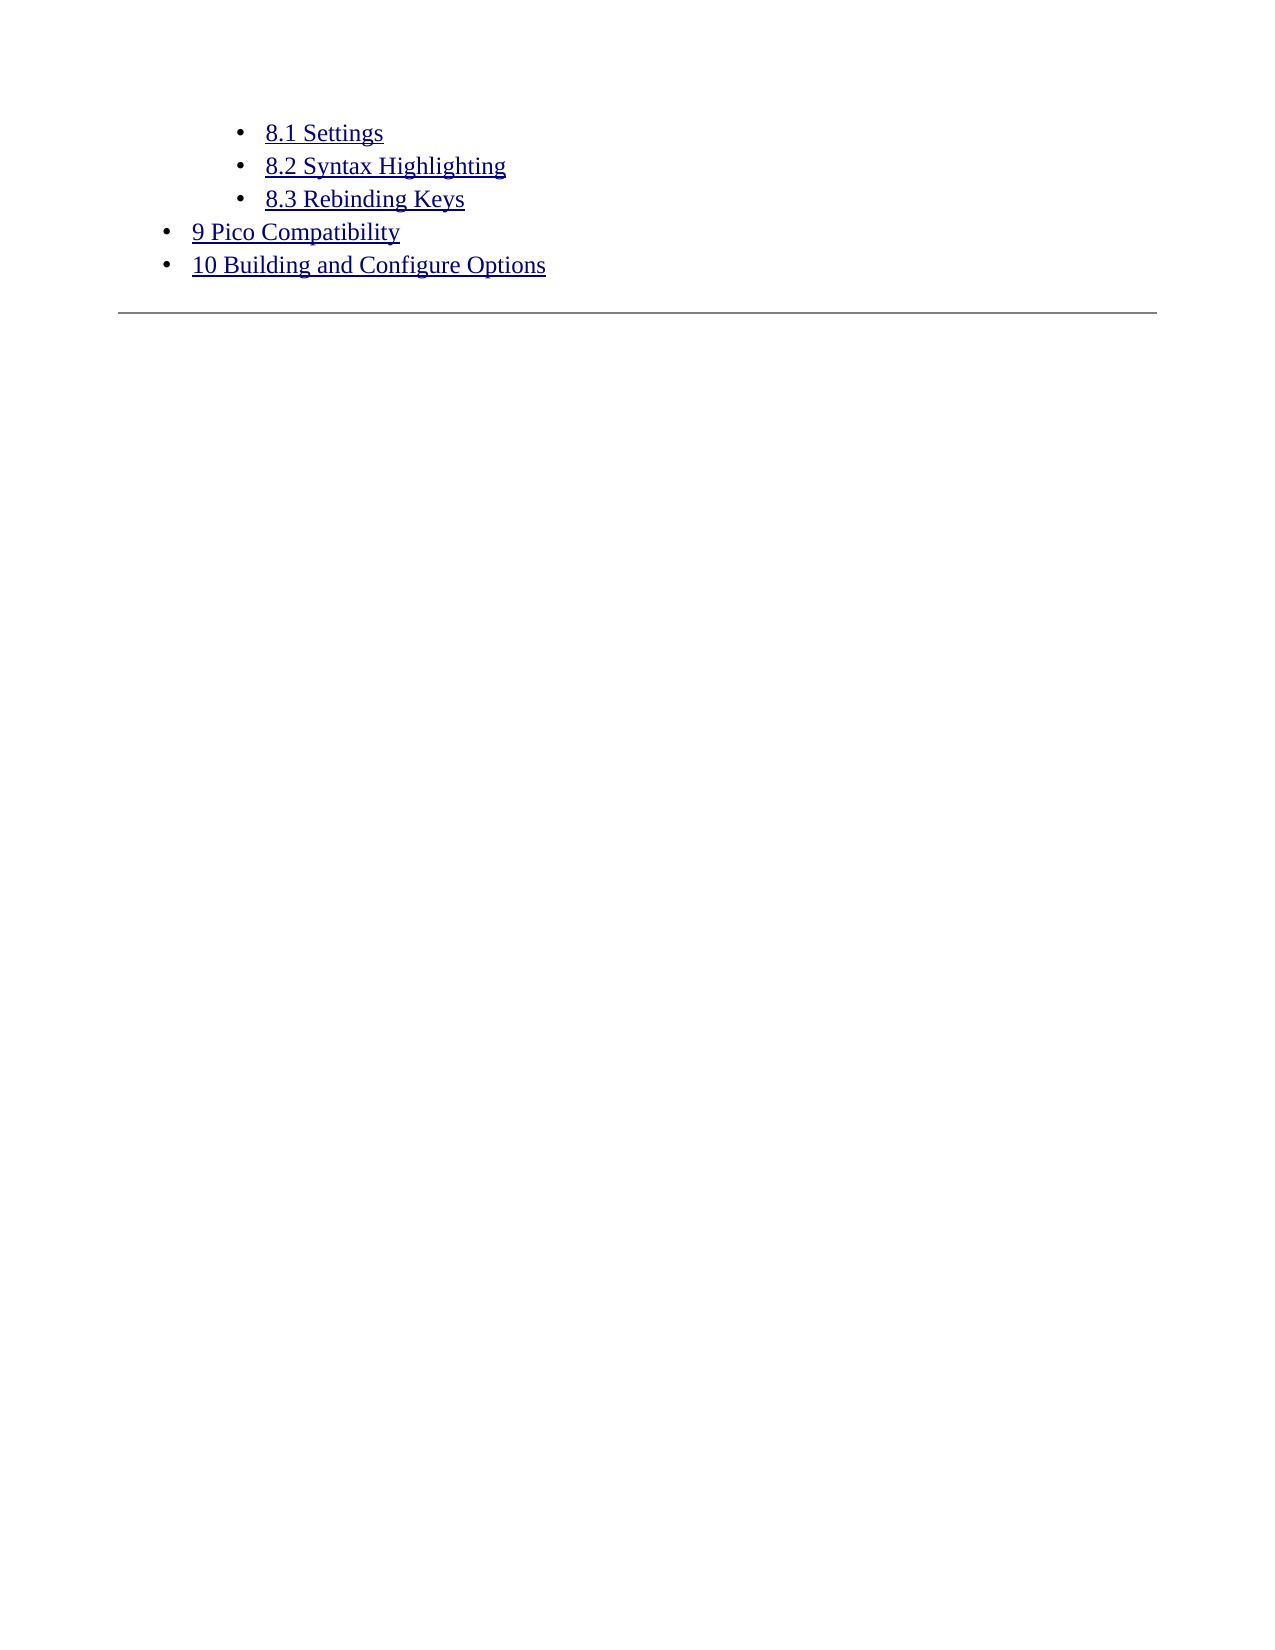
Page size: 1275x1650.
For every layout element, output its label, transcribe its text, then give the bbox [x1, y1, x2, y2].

list 8.3 Rebinding Keys [236, 184, 1157, 213]
list 9 Pico Compatibility [162, 217, 1157, 246]
list 8.1 Settings [236, 118, 1157, 147]
list 10 Building and Configure Options [162, 250, 1157, 279]
list 8.2 Syntax Highlighting [236, 151, 1157, 180]
